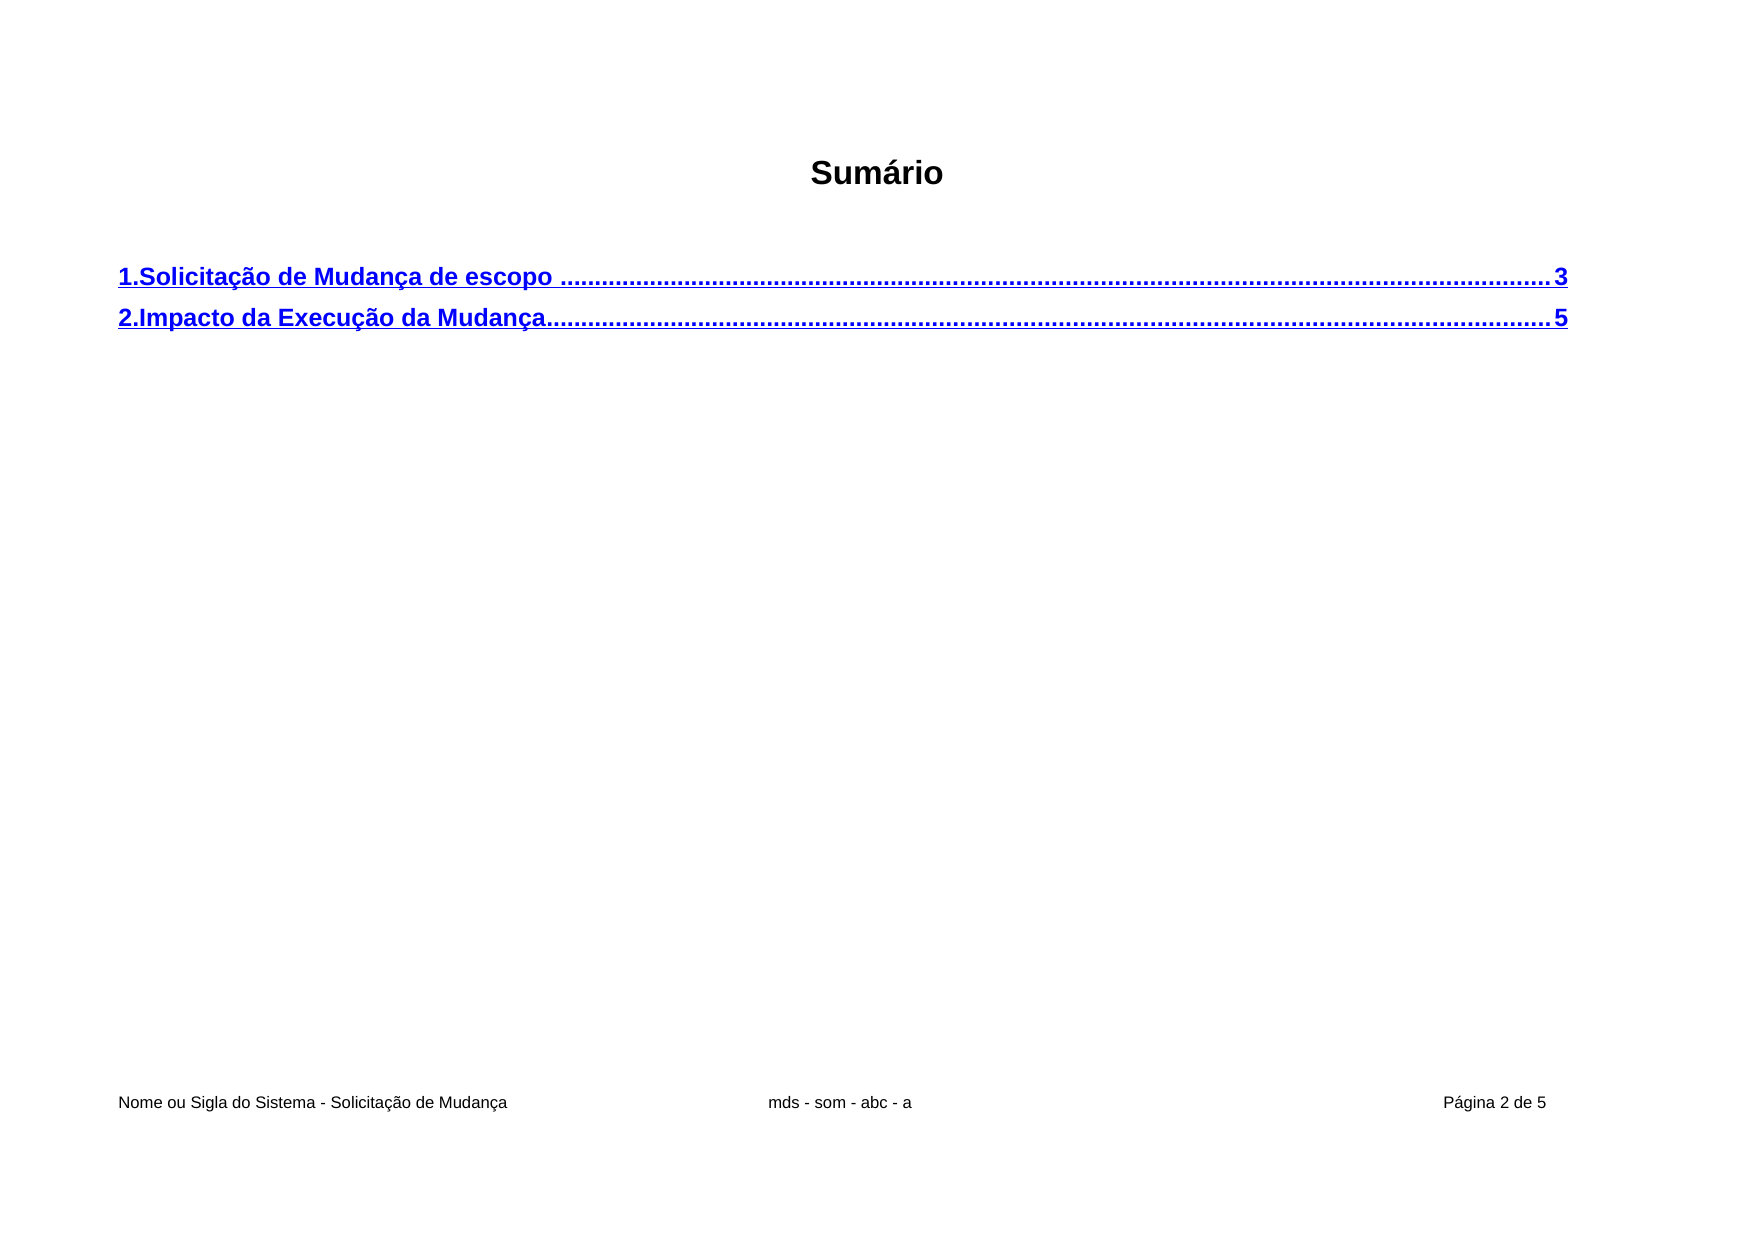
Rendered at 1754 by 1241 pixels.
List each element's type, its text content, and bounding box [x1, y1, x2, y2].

text 2.Impacto da Execução da Mudança 5 [118, 303, 1636, 332]
title Sumário [118, 153, 1636, 192]
text 1.Solicitação de Mudança de escopo 3 [118, 262, 1636, 291]
